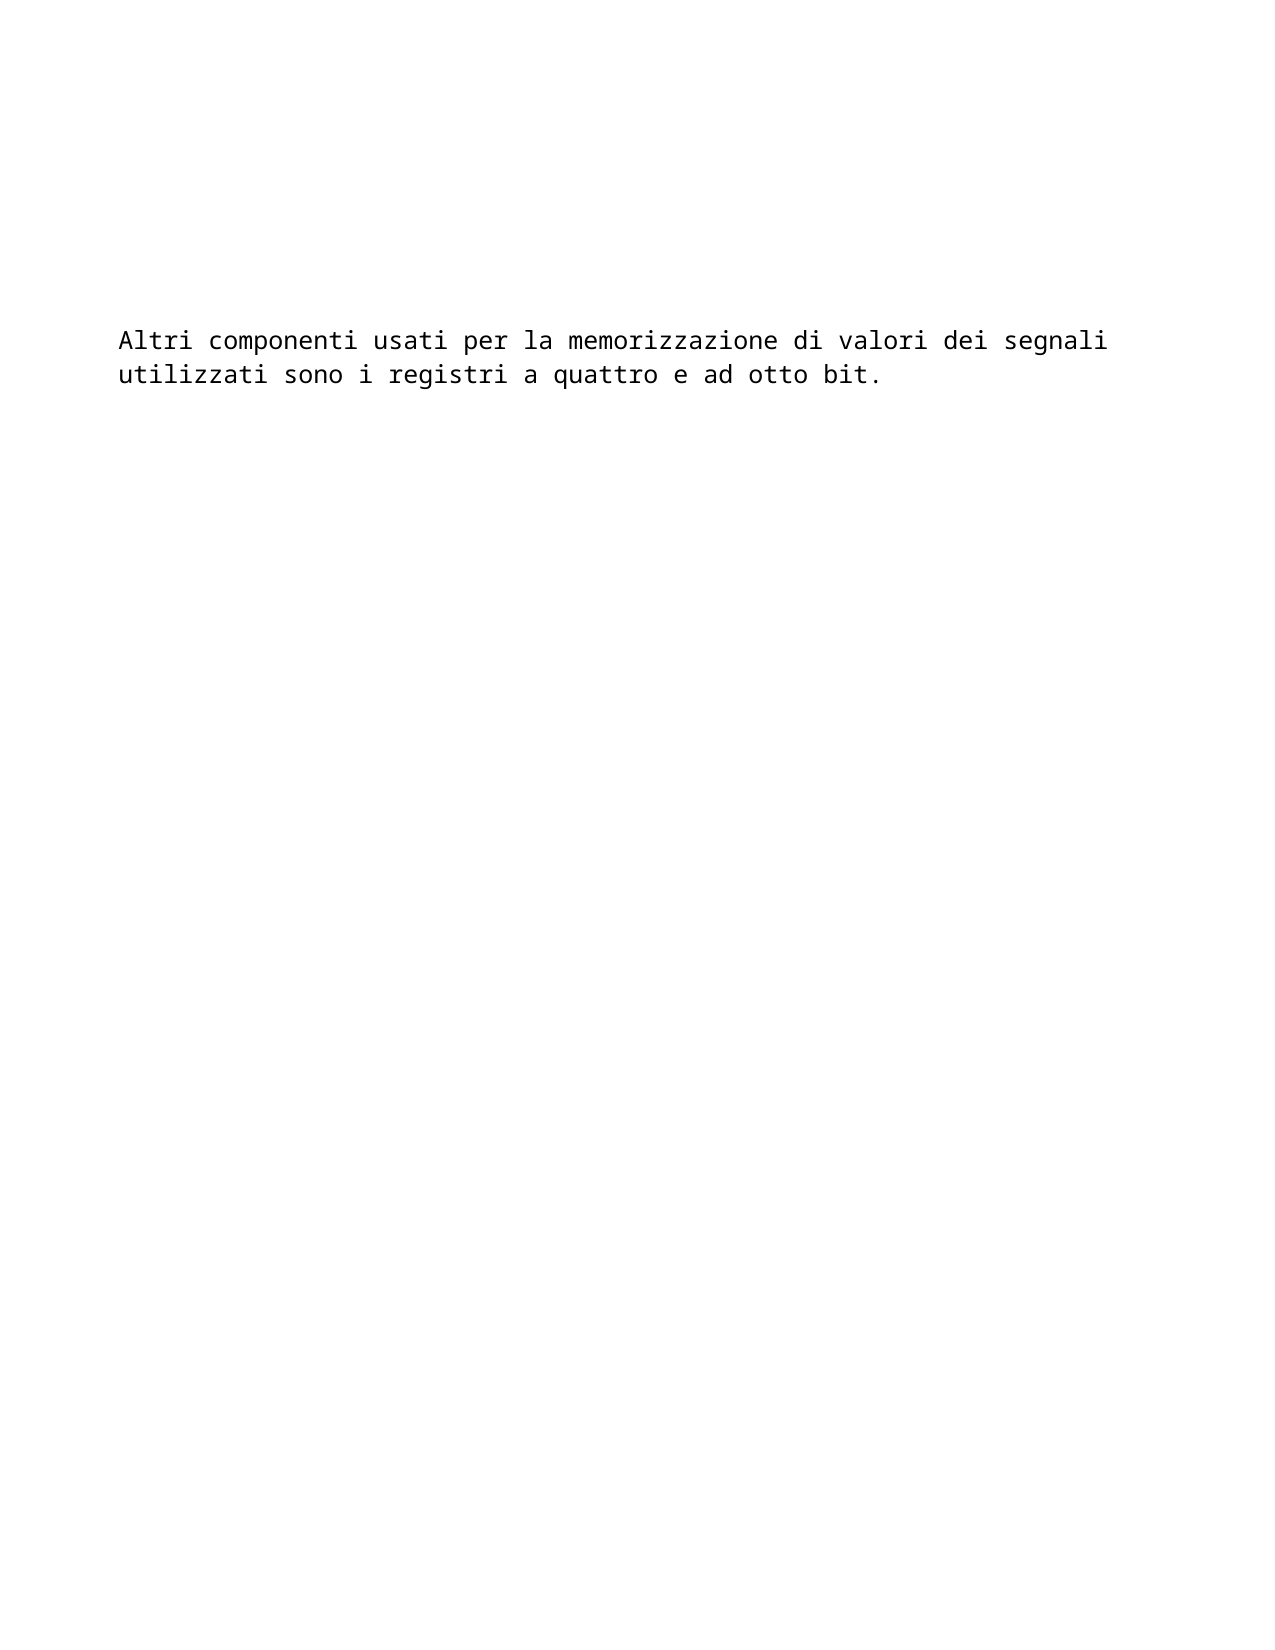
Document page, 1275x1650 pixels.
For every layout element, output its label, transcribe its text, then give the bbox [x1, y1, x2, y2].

text Altri componenti usati per la memorizzazione di valori dei segnali utilizzati sono i registri a quattro e ad otto bit. [118, 322, 1157, 391]
